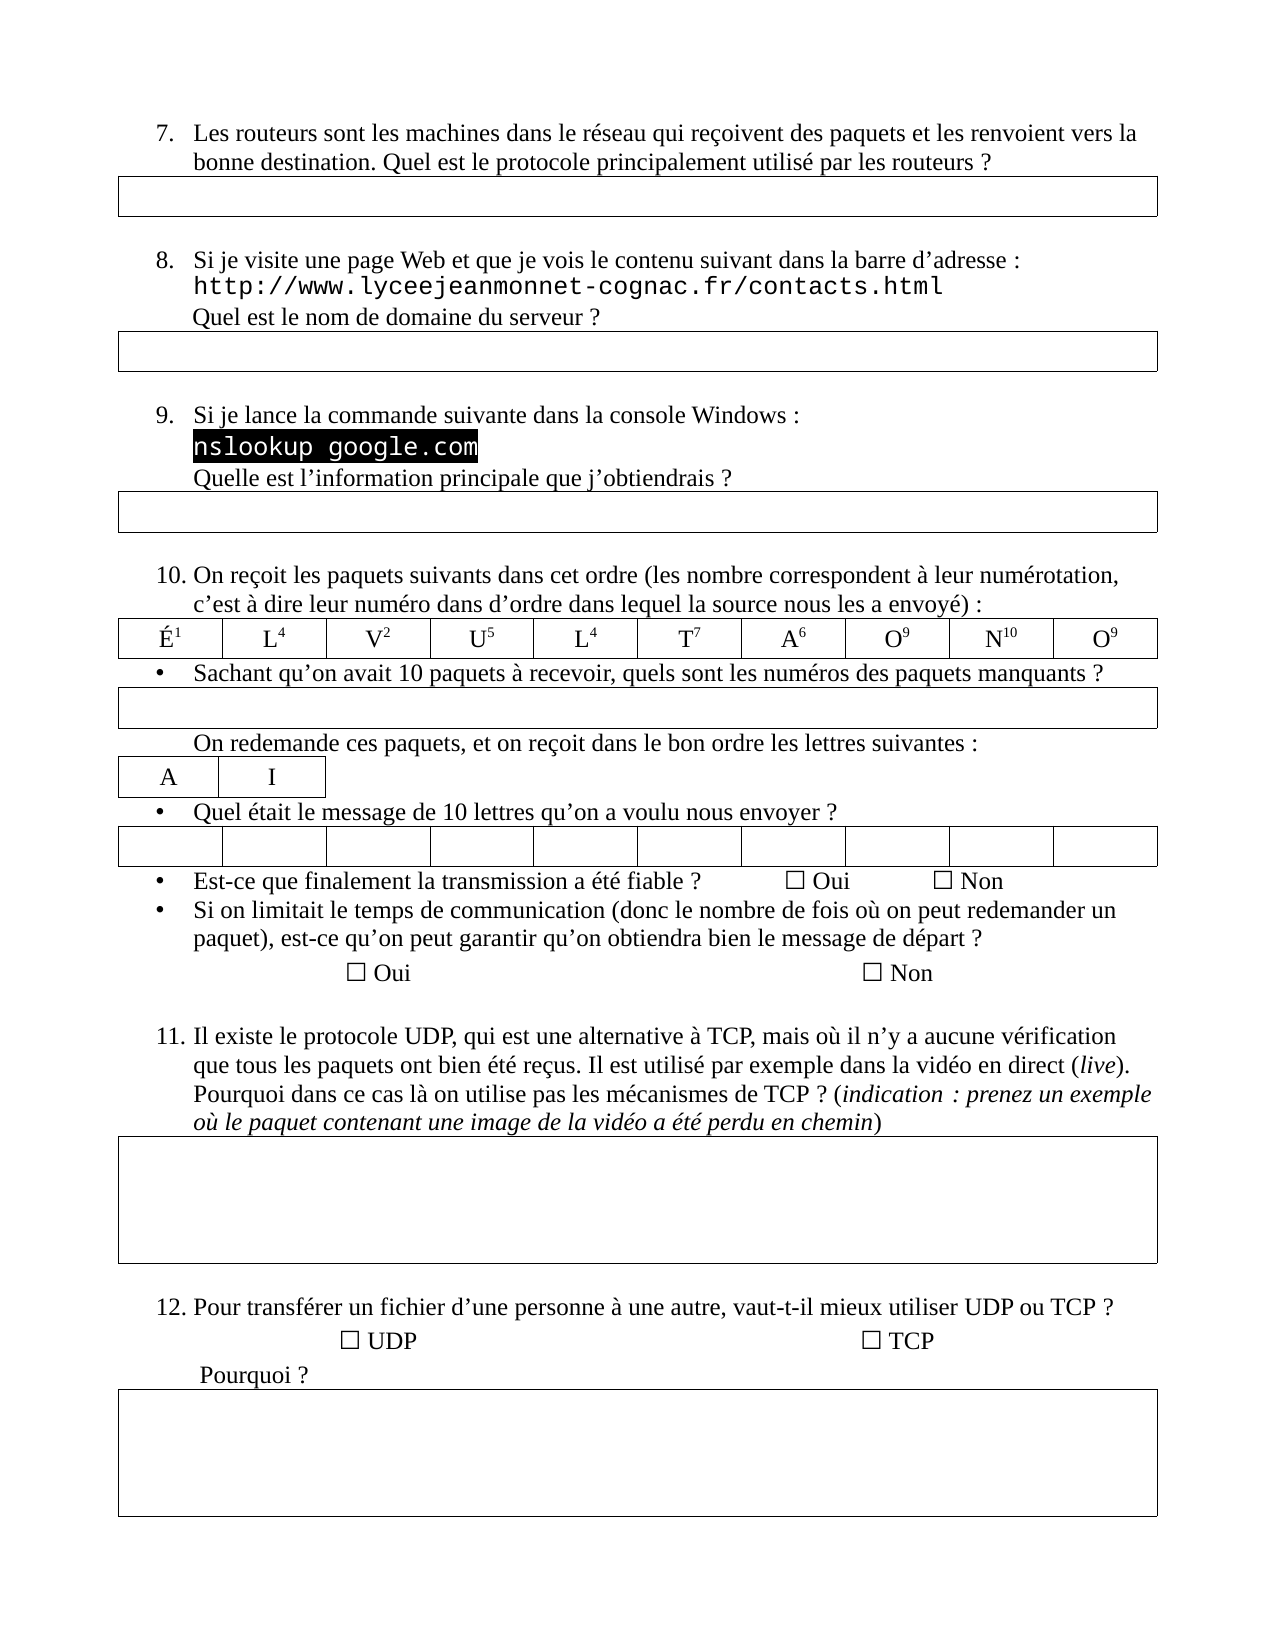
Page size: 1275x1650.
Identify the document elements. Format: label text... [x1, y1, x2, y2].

table_header [119, 332, 1157, 371]
table_header A [119, 757, 218, 797]
table_header ☐ Non [638, 952, 1157, 992]
table_header [1054, 827, 1157, 866]
table_header A6 [742, 619, 845, 658]
table_header V2 [327, 619, 430, 658]
text Quel est le nom de domaine du serveur ? [192, 302, 1157, 331]
list Si je visite une page Web et que je vois le contenu suivant dans la barre d’adresse : [156, 245, 1157, 273]
list Si on limitait le temps de communication (donc le nombre de fois où on peut redemander un paquet), est-ce qu’on peut garantir qu’on obtiendra bien le message de départ ? [156, 895, 1157, 952]
table_header [119, 177, 1157, 216]
table_header [742, 827, 845, 866]
table_header [119, 827, 222, 866]
table_header N10 [950, 619, 1053, 658]
table_header [638, 827, 741, 866]
table_header ☐ Oui [118, 952, 637, 992]
list Pour transférer un fichier d’une personne à une autre, vaut-t-il mieux utiliser UDP ou TCP ? [156, 1292, 1157, 1320]
table_header [223, 827, 326, 866]
table_header ☐ UDP [118, 1320, 637, 1361]
table_header O9 [1054, 619, 1157, 658]
list http://www.lyceejeanmonnet-cognac.fr/contacts.html [156, 273, 1157, 302]
table_header [950, 827, 1053, 866]
list Quelle est l’information principale que j’obtiendrais ? [156, 463, 1157, 491]
list Sachant qu’on avait 10 paquets à recevoir, quels sont les numéros des paquets manquants ? [156, 659, 1157, 687]
table_header [846, 827, 949, 866]
list On reçoit les paquets suivants dans cet ordre (les nombre correspondent à leur numérotation, c’est à dire leur numéro dans d’ordre dans lequel la source nous les a envoyé) : [156, 561, 1157, 618]
table_header [119, 1137, 1157, 1263]
list Quel était le message de 10 lettres qu’on a voulu nous envoyer ? [156, 797, 1157, 826]
list Pourquoi ? [156, 1361, 1157, 1389]
table_header [119, 492, 1157, 532]
table_header U5 [431, 619, 533, 658]
table_header [327, 827, 430, 866]
table_header T7 [638, 619, 741, 658]
table_header O9 [846, 619, 949, 658]
list On redemande ces paquets, et on reçoit dans le bon ordre les lettres suivantes : [156, 729, 1157, 756]
list Il existe le protocole UDP, qui est une alternative à TCP, mais où il n’y a aucune vérification que tous les paquets ont bien été reçus. Il est utilisé par exemple dans la vidéo en direct (live). Pourquoi dans ce cas là on utilise pas les mécanismes de TCP ? (indication : prenez un exemple où le paquet contenant une image de la vidéo a été perdu en chemin) [156, 1021, 1157, 1136]
table_header É1 [119, 619, 222, 658]
list Est-ce que finalement la transmission a été fiable ? ☐ Oui ☐ Non [156, 867, 1157, 895]
list Si je lance la commande suivante dans la console Windows : [156, 400, 1157, 428]
table_header [119, 688, 1157, 727]
table_header [534, 827, 637, 866]
table_header [431, 827, 533, 866]
table_header L4 [534, 619, 637, 658]
list Les routeurs sont les machines dans le réseau qui reçoivent des paquets et les renvoient vers la bonne destination. Quel est le protocole principalement utilisé par les routeurs ? [156, 118, 1157, 176]
table_header I [219, 757, 325, 797]
table_header [326, 756, 1157, 797]
table_header L4 [223, 619, 326, 658]
table_header [119, 1390, 1157, 1516]
list nslookup google.com [156, 428, 1157, 463]
table_header ☐ TCP [638, 1320, 1157, 1361]
